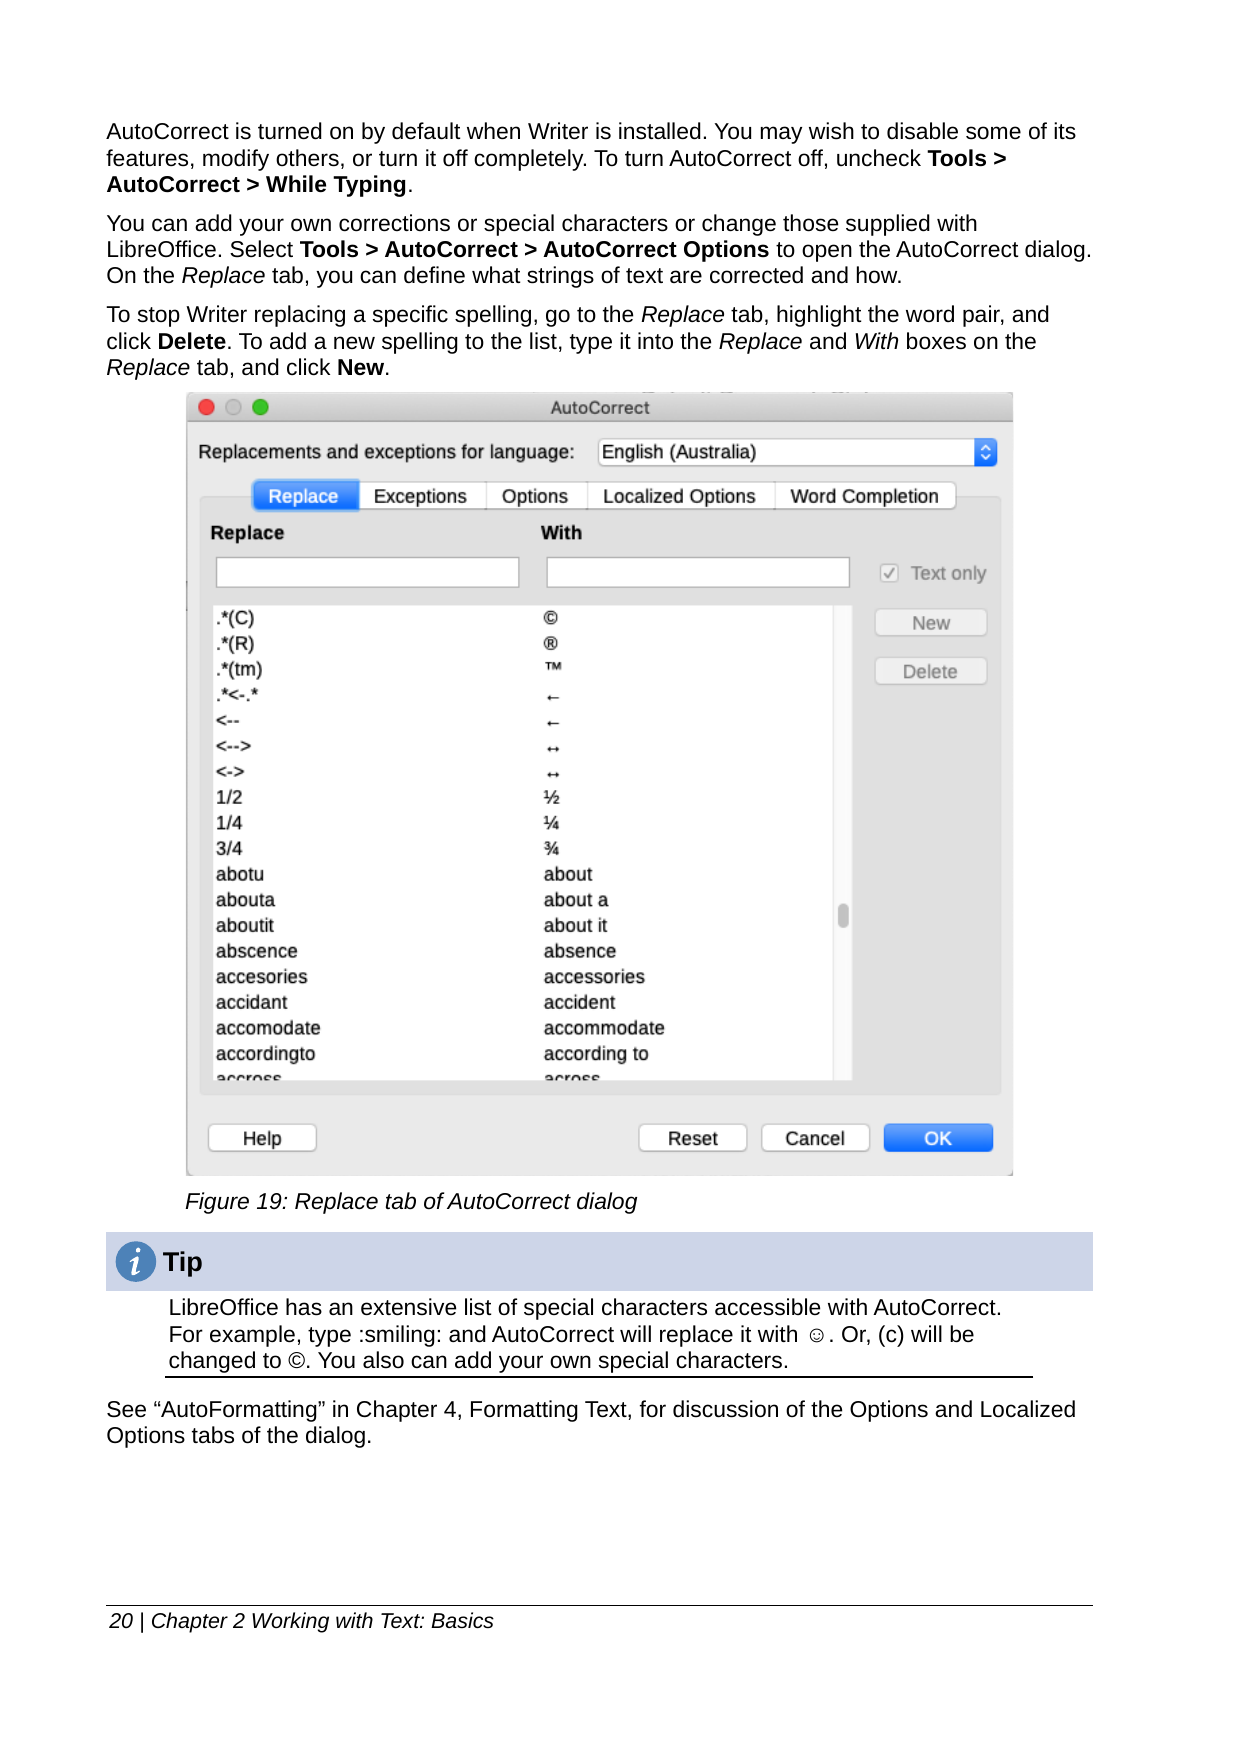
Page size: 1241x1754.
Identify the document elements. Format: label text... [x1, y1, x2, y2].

subtitle Tip [106, 1232, 1093, 1291]
text To stop Writer replacing a specific spelling, go to the Replace tab, highlight the word pair, and click Delete. To add a new spelling to the list, type it into the Replace and With boxes on the Replace tab, and click New. [106, 301, 1093, 380]
text You can add your own corrections or special characters or change those supplied with LibreOffice. Select Tools > AutoCorrect > AutoCorrect Options to open the AutoCorrect dialog. On the Replace tab, you can define what strings of text are corrected and how. [106, 210, 1093, 289]
text LibreOffice has an extensive list of special characters accessible with AutoCorrect. For example, type :smiling: and AutoCorrect will replace it with ☺. Or, (c) will be changed to ©. You also can add your own special characters. [165, 1291, 1033, 1376]
text AutoCorrect is turned on by default when Writer is installed. You may wish to disable some of its features, modify others, or turn it off completely. To turn AutoCorrect off, uncheck Tools > AutoCorrect > While Typing. [106, 118, 1093, 197]
text See “AutoFormatting” in Chapter 4, Formatting Text, for discussion of the Options and Localized Options tabs of the dialog. [106, 1396, 1093, 1449]
picture [185, 392, 1014, 1176]
text Figure 19: Replace tab of AutoCorrect dialog [185, 1188, 1014, 1214]
